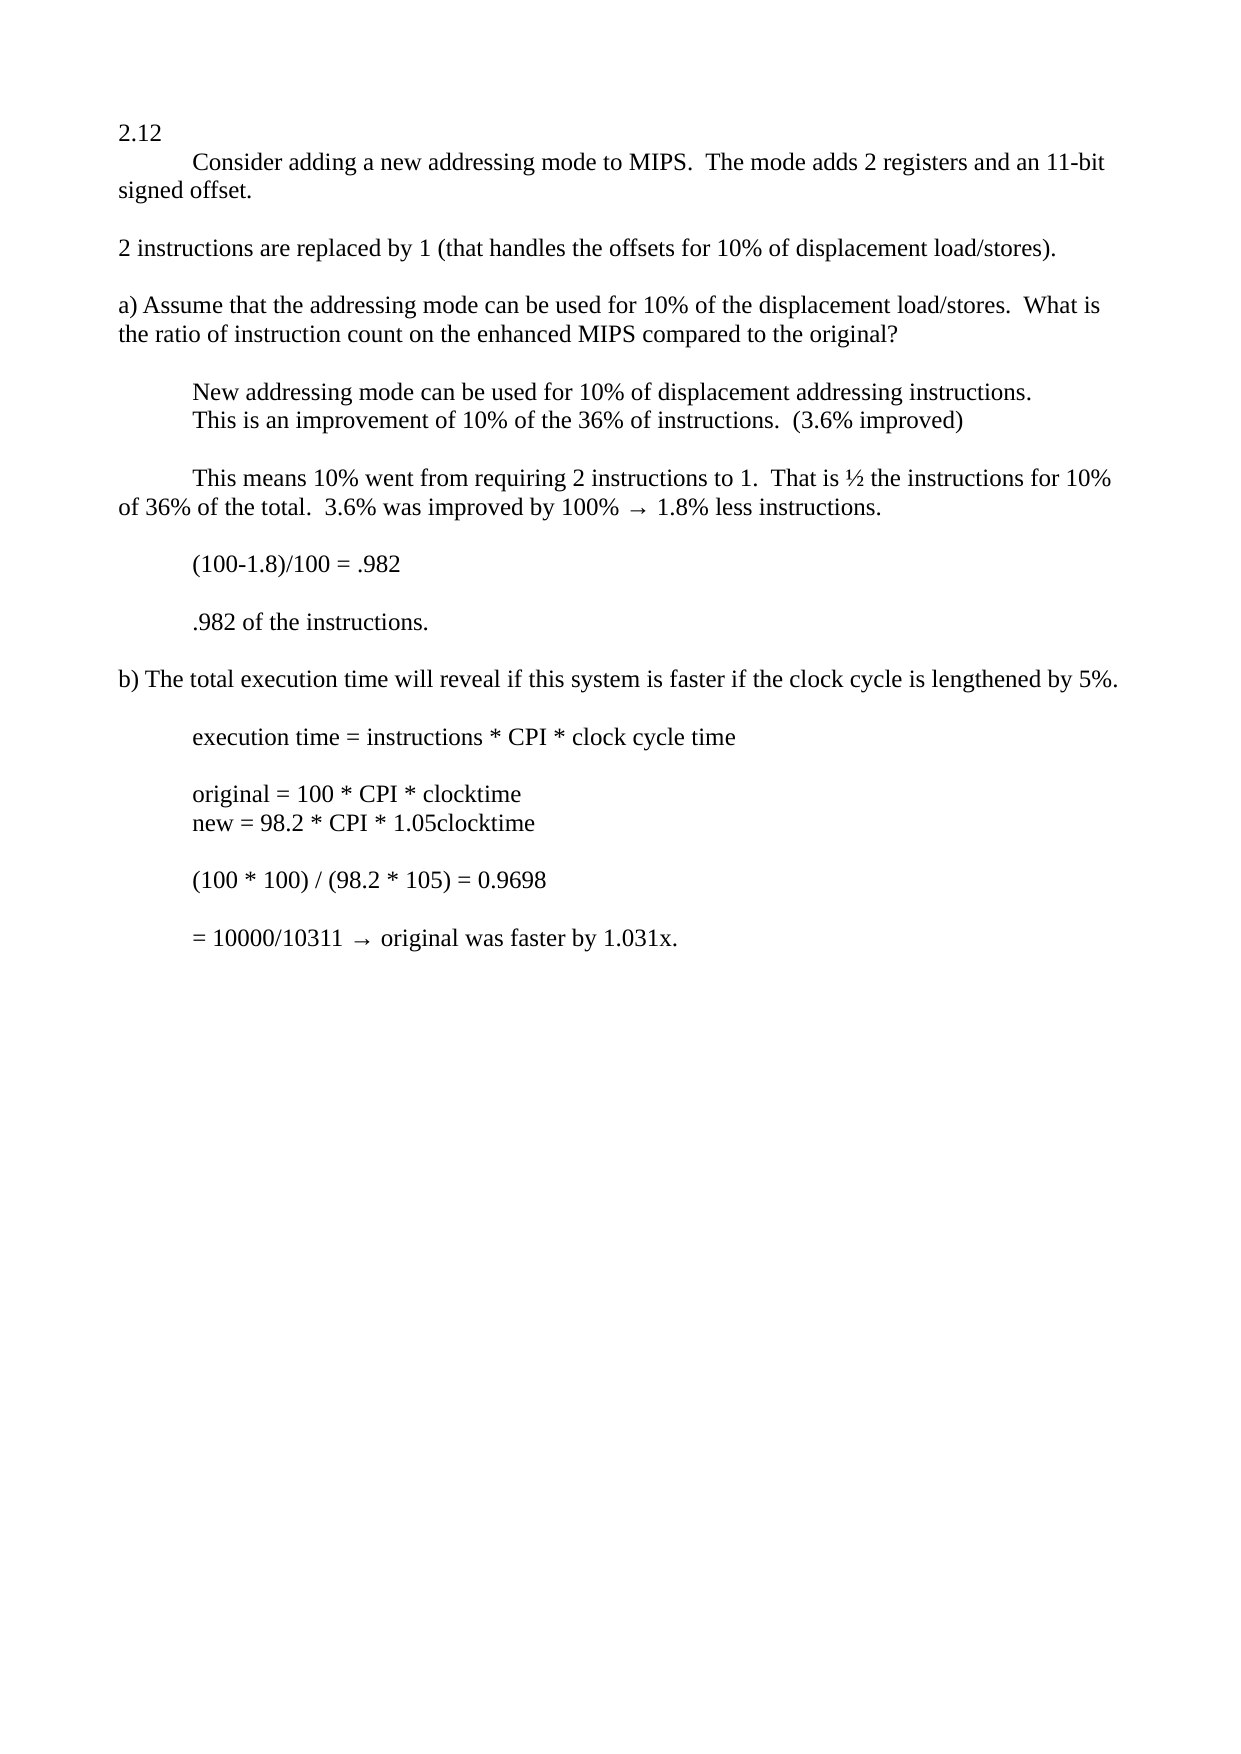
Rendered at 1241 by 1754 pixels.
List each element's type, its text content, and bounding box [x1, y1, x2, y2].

text b) The total execution time will reveal if this system is faster if the clock cycle is lengthened by 5%. [118, 664, 1122, 693]
text = 10000/10311 → original was faster by 1.031x. [118, 923, 1122, 952]
text This is an improvement of 10% of the 36% of instructions. (3.6% improved) [118, 406, 1122, 434]
text original = 100 * CPI * clocktime [118, 779, 1122, 808]
text 2 instructions are replaced by 1 (that handles the offsets for 10% of displacement load/stores). [118, 233, 1122, 262]
text This means 10% went from requiring 2 instructions to 1. That is ½ the instructions for 10% of 36% of the total. 3.6% was improved by 100% → 1.8% less instructions. [118, 463, 1122, 521]
text (100 * 100) / (98.2 * 105) = 0.9698 [118, 866, 1122, 894]
text (100-1.8)/100 = .982 [118, 549, 1122, 578]
text 2.12 [118, 118, 1122, 147]
text new = 98.2 * CPI * 1.05clocktime [118, 808, 1122, 837]
text Consider adding a new addressing mode to MIPS. The mode adds 2 registers and an 11-bit signed offset. [118, 147, 1122, 204]
text a) Assume that the addressing mode can be used for 10% of the displacement load/stores. What is the ratio of instruction count on the enhanced MIPS compared to the original? [118, 291, 1122, 348]
text execution time = instructions * CPI * clock cycle time [118, 722, 1122, 751]
text .982 of the instructions. [118, 607, 1122, 636]
text New addressing mode can be used for 10% of displacement addressing instructions. [118, 377, 1122, 406]
